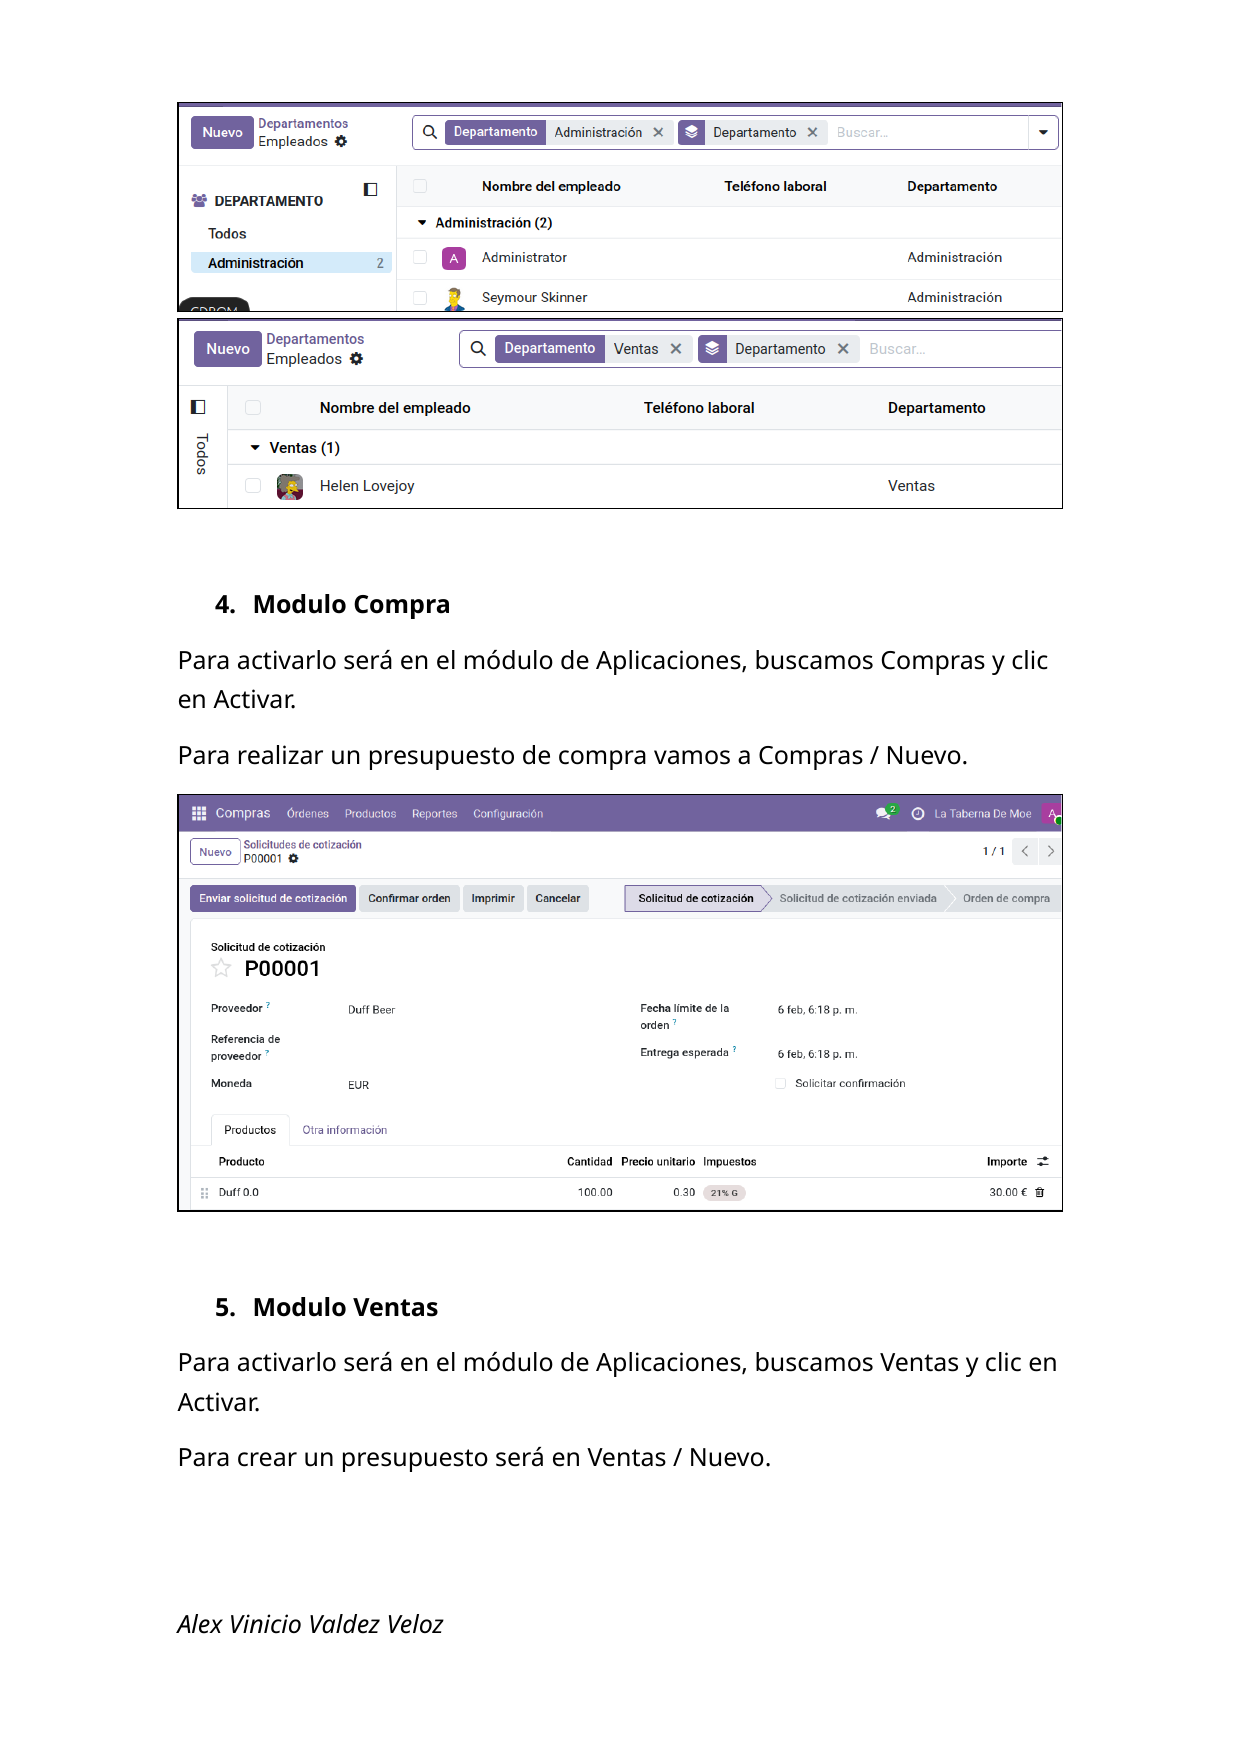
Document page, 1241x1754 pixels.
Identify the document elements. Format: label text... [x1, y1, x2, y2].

text Para realizar un presupuesto de compra vamos a Compras / Nuevo. [177, 738, 1063, 772]
list Modulo Compra [215, 587, 1063, 621]
text Para activarlo será en el módulo de Aplicaciones, buscamos Compras y clic en Activar. [177, 643, 1063, 716]
text Para crear un presupuesto será en Ventas / Nuevo. [177, 1440, 1063, 1474]
list Modulo Ventas [215, 1289, 1063, 1323]
text Para activarlo será en el módulo de Aplicaciones, buscamos Ventas y clic en Activar. [177, 1345, 1063, 1418]
